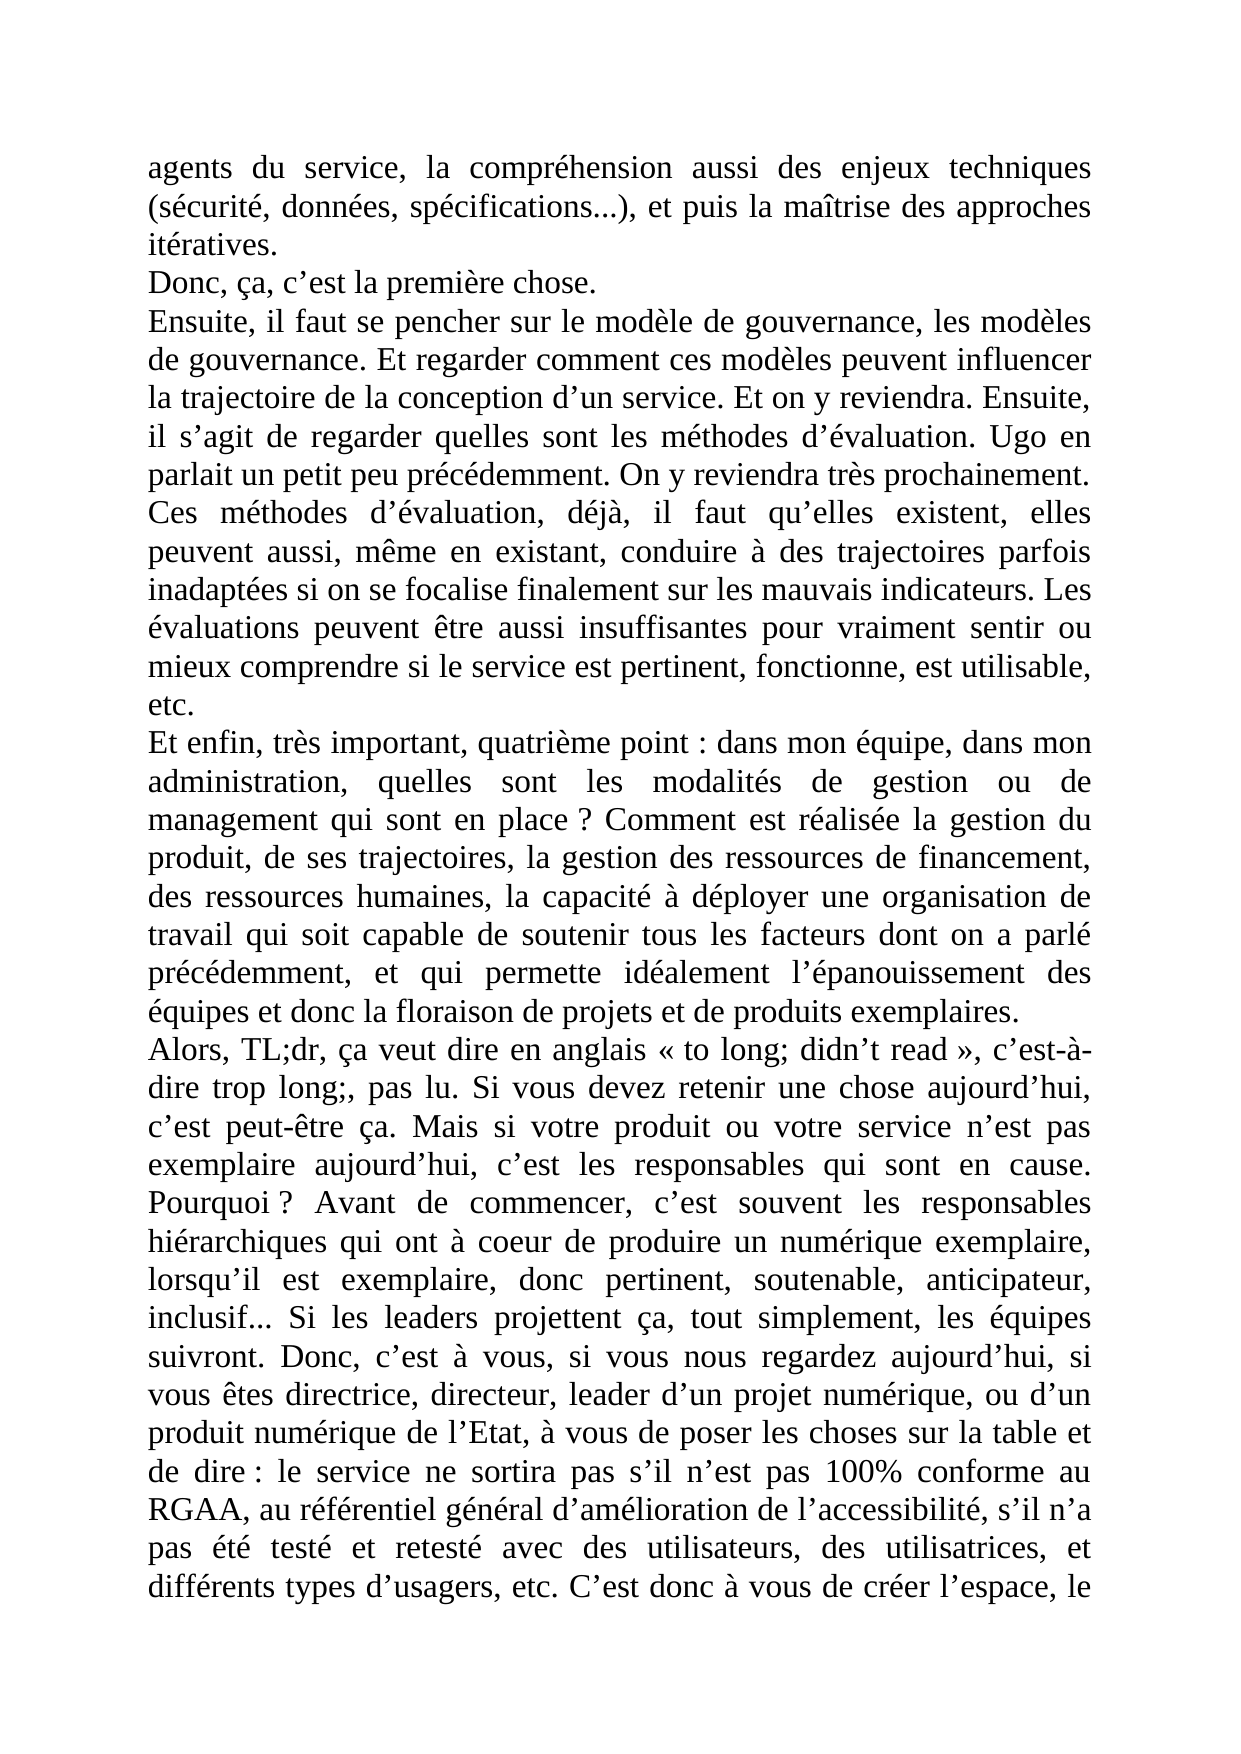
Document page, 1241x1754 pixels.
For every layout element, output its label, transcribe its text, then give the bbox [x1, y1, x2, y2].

text Ensuite, il faut se pencher sur le modèle de gouvernance, les modèles de gouvernance. Et regarder comment ces modèles peuvent influencer la trajectoire de la conception d’un service. Et on y reviendra. Ensuite, il s’agit de regarder quelles sont les méthodes d’évaluation. Ugo en parlait un petit peu précédemment. On y reviendra très prochainement. [148, 301, 1093, 493]
text Ces méthodes d’évaluation, déjà, il faut qu’elles existent, elles peuvent aussi, même en existant, conduire à des trajectoires parfois inadaptées si on se focalise finalement sur les mauvais indicateurs. Les évaluations peuvent être aussi insuffisantes pour vraiment sentir ou mieux comprendre si le service est pertinent, fonctionne, est utilisable, etc. [148, 493, 1093, 723]
text agents du service, la compréhension aussi des enjeux techniques (sécurité, données, spécifications...), et puis la maîtrise des approches itératives. [148, 148, 1093, 263]
text Donc, ça, c’est la première chose. [148, 263, 1093, 301]
text Alors, TL;dr, ça veut dire en anglais « to long; didn’t read », c’est-à-dire trop long;, pas lu. Si vous devez retenir une chose aujourd’hui, c’est peut-être ça. Mais si votre produit ou votre service n’est pas exemplaire aujourd’hui, c’est les responsables qui sont en cause. Pourquoi ? Avant de commencer, c’est souvent les responsables hiérarchiques qui ont à coeur de produire un numérique exemplaire, lorsqu’il est exemplaire, donc pertinent, soutenable, anticipateur, inclusif... Si les leaders projettent ça, tout simplement, les équipes suivront. Donc, c’est à vous, si vous nous regardez aujourd’hui, si vous êtes directrice, directeur, leader d’un projet numérique, ou d’un produit numérique de l’Etat, à vous de poser les choses sur la table et de dire : le service ne sortira pas s’il n’est pas 100% conforme au RGAA, au référentiel général d’amélioration de l’accessibilité, s’il n’a pas été testé et retesté avec des utilisateurs, des utilisatrices, et différents types d’usagers, etc. C’est donc à vous de créer l’espace, le [148, 1029, 1093, 1604]
text Et enfin, très important, quatrième point : dans mon équipe, dans mon administration, quelles sont les modalités de gestion ou de management qui sont en place ? Comment est réalisée la gestion du produit, de ses trajectoires, la gestion des ressources de financement, des ressources humaines, la capacité à déployer une organisation de travail qui soit capable de soutenir tous les facteurs dont on a parlé précédemment, et qui permette idéalement l’épanouissement des équipes et donc la floraison de projets et de produits exemplaires. [148, 723, 1093, 1029]
